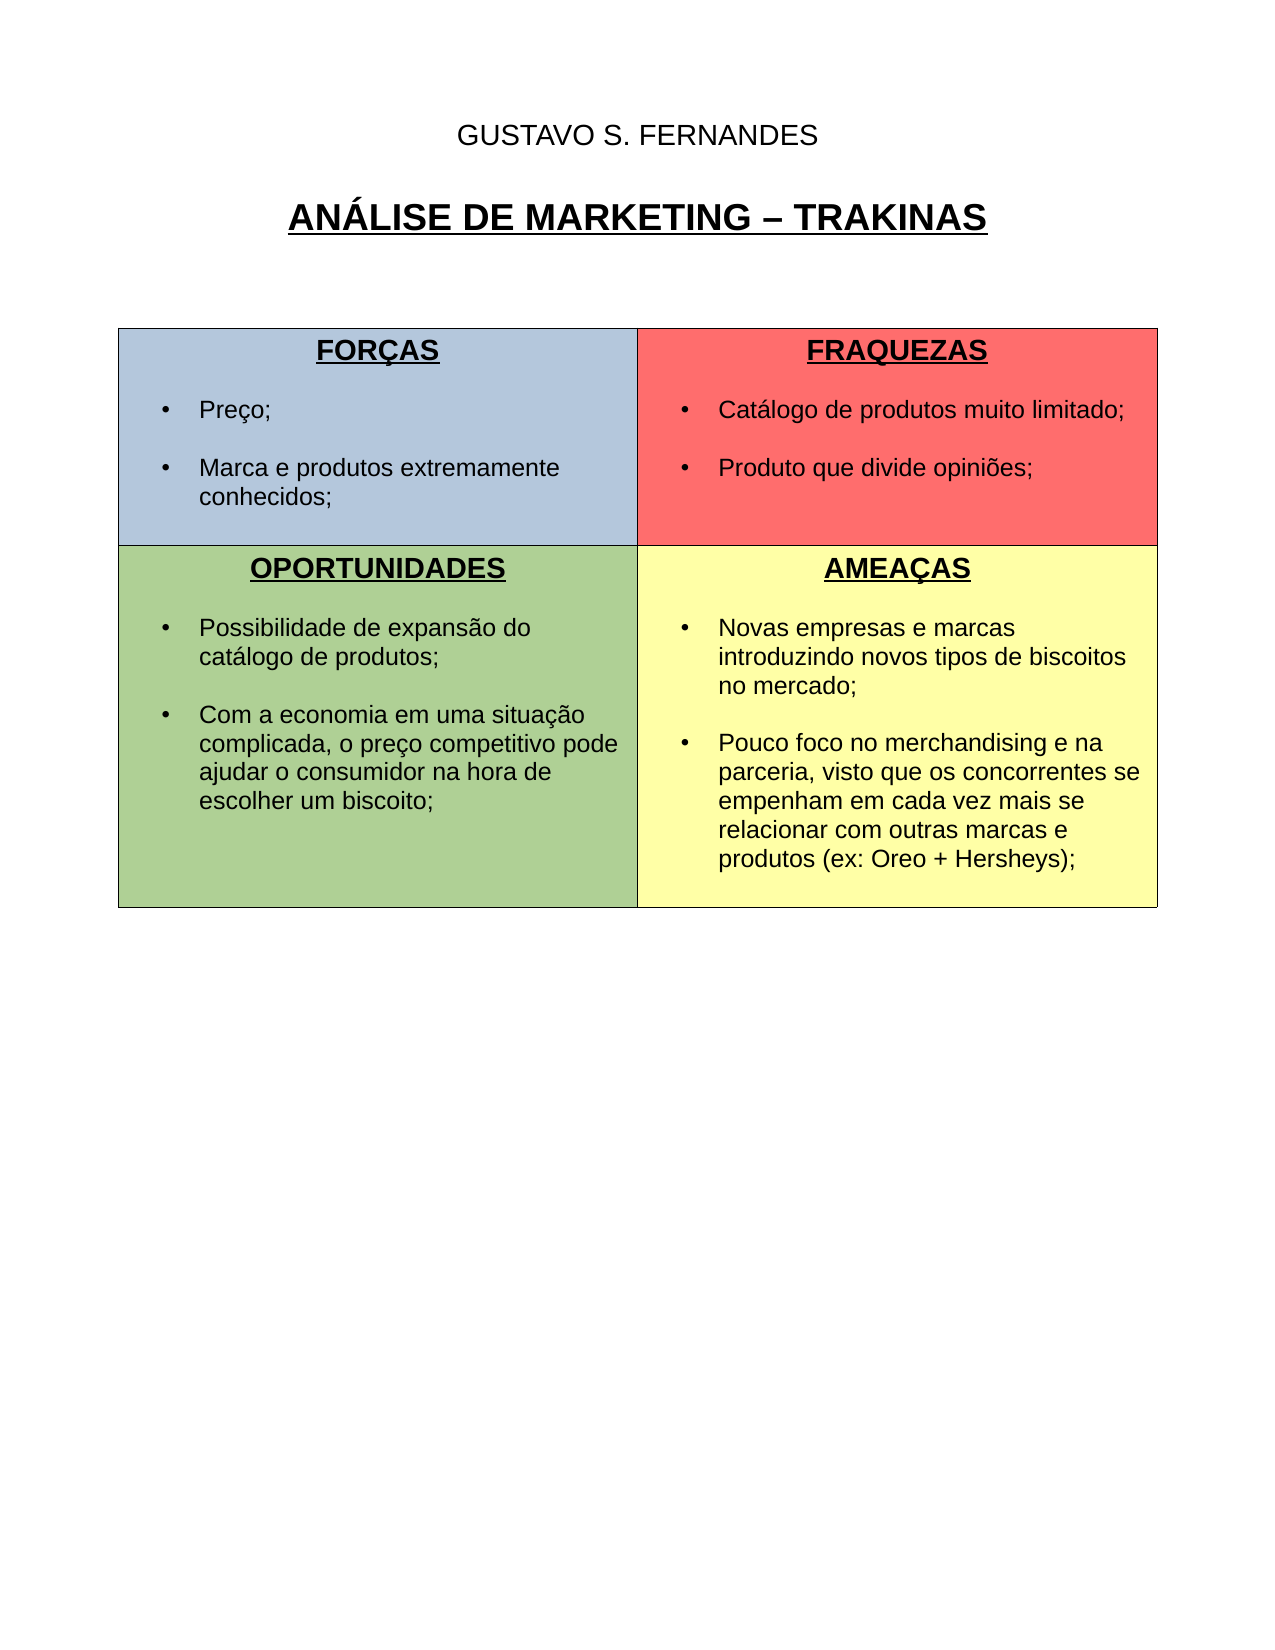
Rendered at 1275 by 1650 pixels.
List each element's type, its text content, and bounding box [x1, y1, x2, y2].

table_header FORÇAS Preço; Marca e produtos extremamente conhecidos; [119, 329, 637, 545]
table_cell AMEAÇAS Novas empresas e marcas introduzindo novos tipos de biscoitos no mercado; Pouco foco no merchandising e na parceria, visto que os concorrentes se empenham em cada vez mais se relacionar com outras marcas e produtos (ex: Oreo + Hersheys); [638, 546, 1157, 907]
text ANÁLISE DE MARKETING – TRAKINAS [118, 195, 1157, 238]
text GUSTAVO S. FERNANDES [118, 118, 1157, 152]
table_cell OPORTUNIDADES Possibilidade de expansão do catálogo de produtos; Com a economia em uma situação complicada, o preço competitivo pode ajudar o consumidor na hora de escolher um biscoito; [119, 546, 637, 907]
table_header FRAQUEZAS Catálogo de produtos muito limitado; Produto que divide opiniões; [638, 329, 1157, 545]
